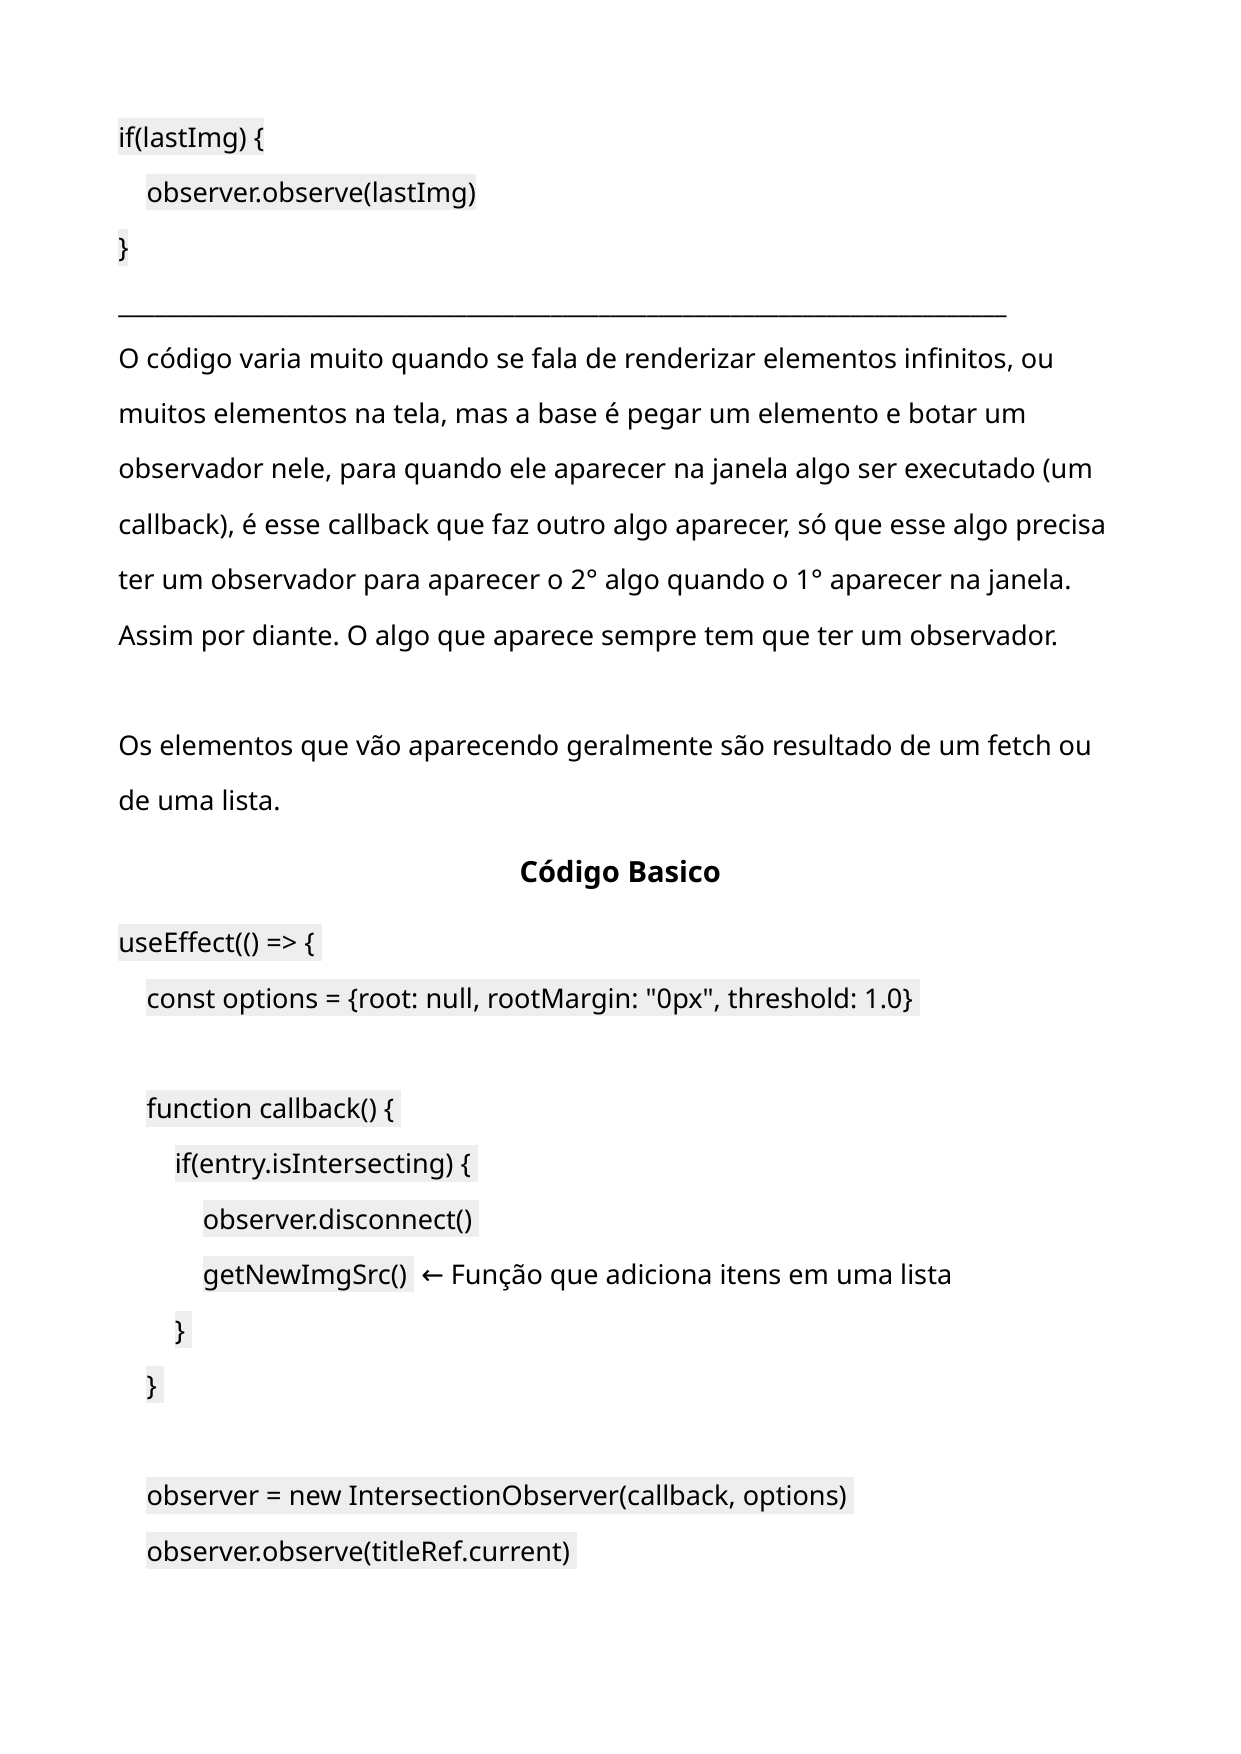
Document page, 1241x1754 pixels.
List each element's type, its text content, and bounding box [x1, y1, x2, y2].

text __________________________________________________________________________ [118, 284, 1122, 321]
text getNewImgSrc() ← Função que adiciona itens em uma lista [118, 1256, 1122, 1292]
text observer = new IntersectionObserver(callback, options) [118, 1477, 1122, 1514]
text Os elementos que vão aparecendo geralmente são resultado de um fetch ou de uma lista. [118, 727, 1122, 819]
text } [118, 1311, 1122, 1348]
text observer.observe(lastImg) [118, 173, 1122, 210]
text if(entry.isIntersecting) { [118, 1145, 1122, 1182]
text } [118, 1366, 1122, 1403]
text } [118, 229, 1122, 266]
text if(lastImg) { [118, 118, 1122, 155]
subtitle Código Basico [118, 852, 1122, 891]
text useEffect(() => { [118, 924, 1122, 961]
text observer.observe(titleRef.current) [118, 1532, 1122, 1569]
text O código varia muito quando se fala de renderizar elementos infinitos, ou muitos elementos na tela, mas a base é pegar um elemento e botar um observador nele, para quando ele aparecer na janela algo ser executado (um callback), é esse callback que faz outro algo aparecer, só que esse algo precisa ter um observador para aparecer o 2° algo quando o 1° aparecer na janela. Assim por diante. O algo que aparece sempre tem que ter um observador. [118, 339, 1122, 653]
text const options = {root: null, rootMargin: "0px", threshold: 1.0} [118, 979, 1122, 1016]
text observer.disconnect() [118, 1200, 1122, 1237]
text function callback() { [118, 1090, 1122, 1127]
